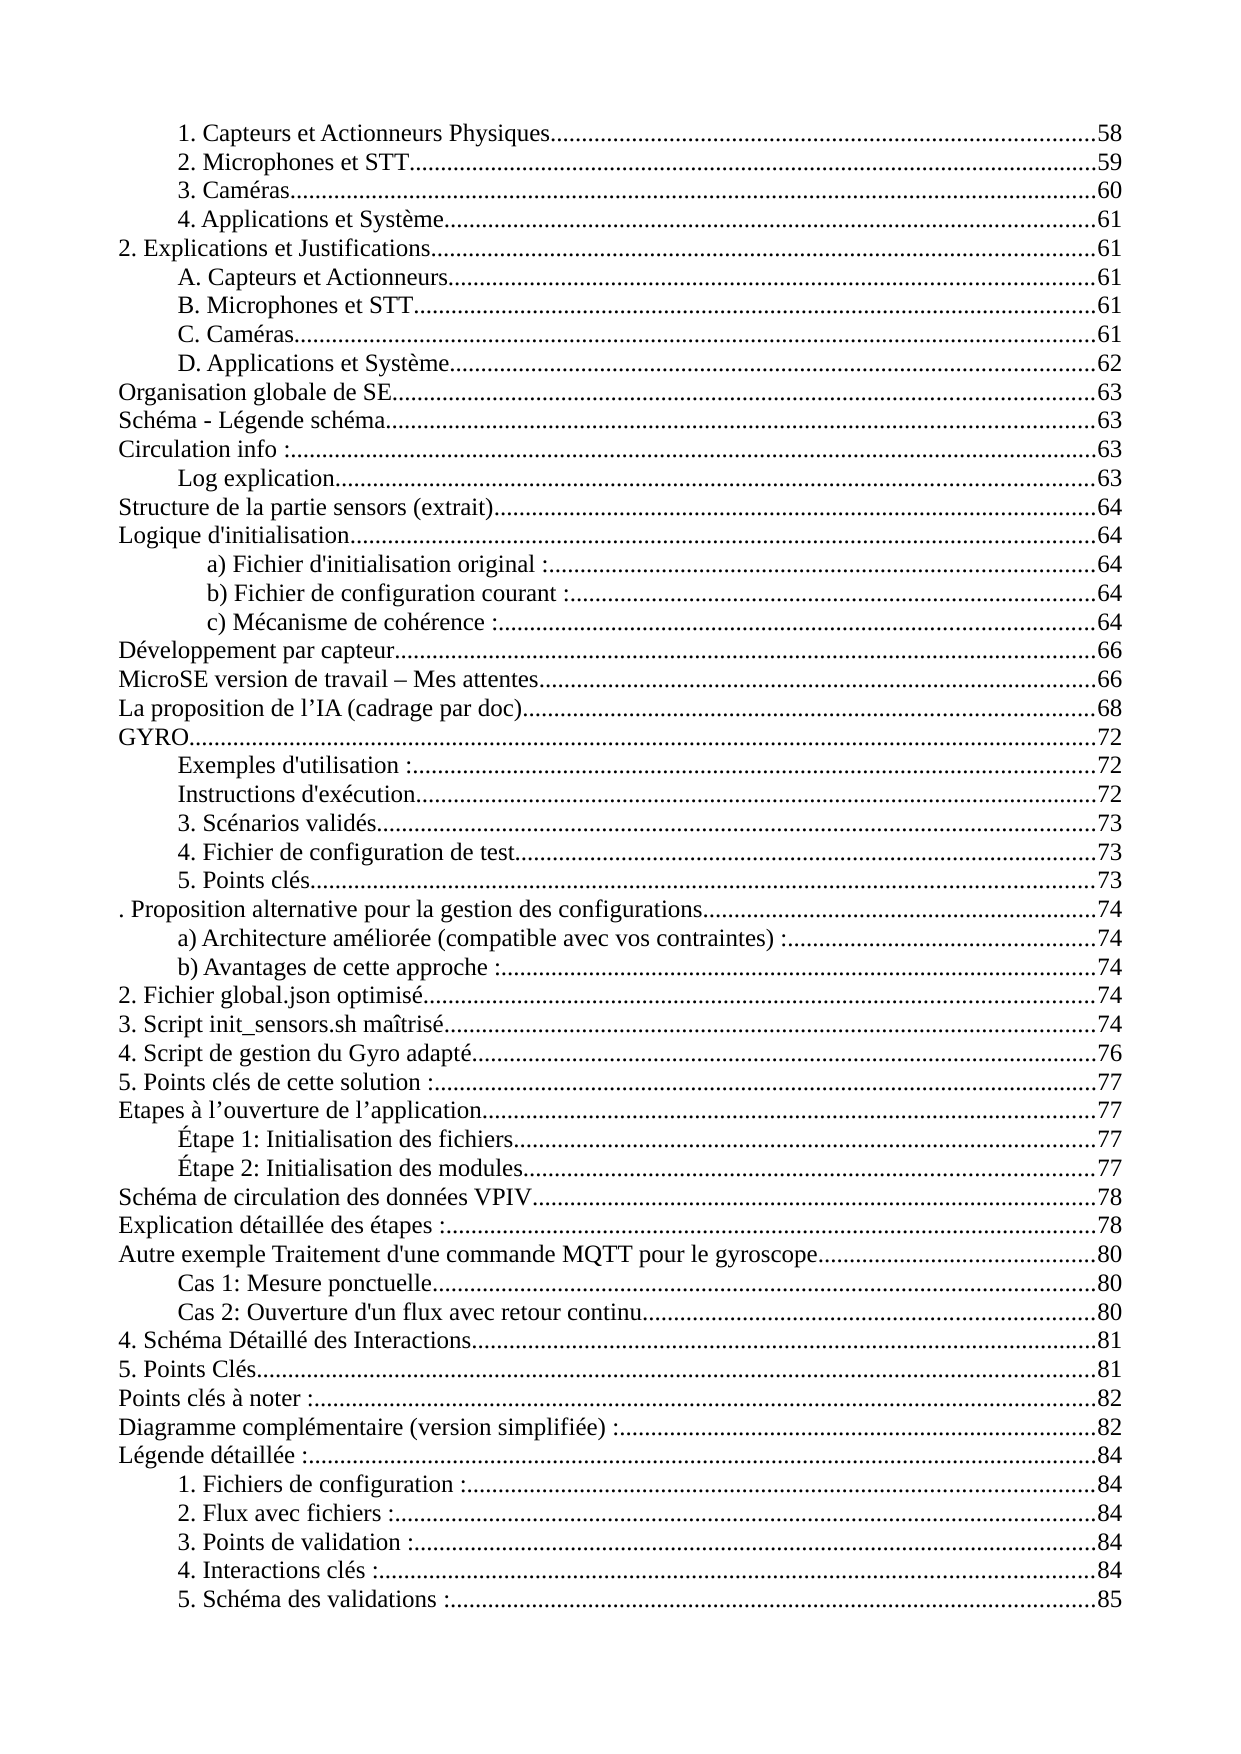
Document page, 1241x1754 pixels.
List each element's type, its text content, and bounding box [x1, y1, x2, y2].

text a) Fichier d'initialisation original : 64 [207, 549, 1122, 578]
text 5. Points Clés 81 [118, 1354, 1122, 1383]
text Diagramme complémentaire (version simplifiée) : 82 [118, 1412, 1122, 1441]
text Étape 2: Initialisation des modules 77 [177, 1153, 1122, 1182]
text Points clés à noter : 82 [118, 1383, 1122, 1412]
text La proposition de l’IA (cadrage par doc) 68 [118, 693, 1122, 722]
text 4. Fichier de configuration de test 73 [177, 837, 1122, 866]
text 4. Schéma Détaillé des Interactions 81 [118, 1326, 1122, 1354]
text 5. Points clés de cette solution : 77 [118, 1067, 1122, 1096]
text 2. Fichier global.json optimisé 74 [118, 981, 1122, 1009]
text 2. Microphones et STT 59 [177, 147, 1122, 176]
text 4. Script de gestion du Gyro adapté 76 [118, 1038, 1122, 1067]
text Structure de la partie sensors (extrait) 64 [118, 492, 1122, 521]
text 5. Schéma des validations : 85 [177, 1584, 1122, 1613]
text 3. Script init_sensors.sh maîtrisé 74 [118, 1009, 1122, 1038]
text Schéma de circulation des données VPIV 78 [118, 1182, 1122, 1211]
text 5. Points clés 73 [177, 866, 1122, 894]
text Légende détaillée : 84 [118, 1441, 1122, 1469]
text C. Caméras 61 [177, 319, 1122, 348]
text a) Architecture améliorée (compatible avec vos contraintes) : 74 [177, 923, 1122, 952]
text GYRO 72 [118, 722, 1122, 751]
text A. Capteurs et Actionneurs 61 [177, 262, 1122, 291]
text D. Applications et Système 62 [177, 348, 1122, 377]
text Log explication 63 [177, 463, 1122, 492]
text . Proposition alternative pour la gestion des configurations 74 [118, 894, 1122, 923]
text Étape 1: Initialisation des fichiers 77 [177, 1124, 1122, 1153]
text 4. Applications et Système 61 [177, 204, 1122, 233]
text B. Microphones et STT 61 [177, 291, 1122, 319]
text 1. Fichiers de configuration : 84 [177, 1469, 1122, 1498]
text Logique d'initialisation 64 [118, 521, 1122, 549]
text 2. Flux avec fichiers : 84 [177, 1498, 1122, 1527]
text 3. Points de validation : 84 [177, 1527, 1122, 1556]
text 1. Capteurs et Actionneurs Physiques 58 [177, 118, 1122, 147]
text Exemples d'utilisation : 72 [177, 751, 1122, 779]
text Organisation globale de SE 63 [118, 377, 1122, 406]
text 4. Interactions clés : 84 [177, 1556, 1122, 1584]
text b) Avantages de cette approche : 74 [177, 952, 1122, 981]
text Schéma - Légende schéma 63 [118, 406, 1122, 434]
text Autre exemple Traitement d'une commande MQTT pour le gyroscope 80 [118, 1239, 1122, 1268]
text Instructions d'exécution 72 [177, 779, 1122, 808]
text b) Fichier de configuration courant : 64 [207, 578, 1122, 607]
text c) Mécanisme de cohérence : 64 [207, 607, 1122, 636]
text 2. Explications et Justifications 61 [118, 233, 1122, 262]
text Cas 2: Ouverture d'un flux avec retour continu 80 [177, 1297, 1122, 1326]
text Explication détaillée des étapes : 78 [118, 1211, 1122, 1239]
text Circulation info : 63 [118, 434, 1122, 463]
text 3. Scénarios validés 73 [177, 808, 1122, 837]
text 3. Caméras 60 [177, 176, 1122, 204]
text Cas 1: Mesure ponctuelle 80 [177, 1268, 1122, 1297]
text MicroSE version de travail – Mes attentes 66 [118, 664, 1122, 693]
text Etapes à l’ouverture de l’application 77 [118, 1096, 1122, 1124]
text Développement par capteur 66 [118, 636, 1122, 664]
